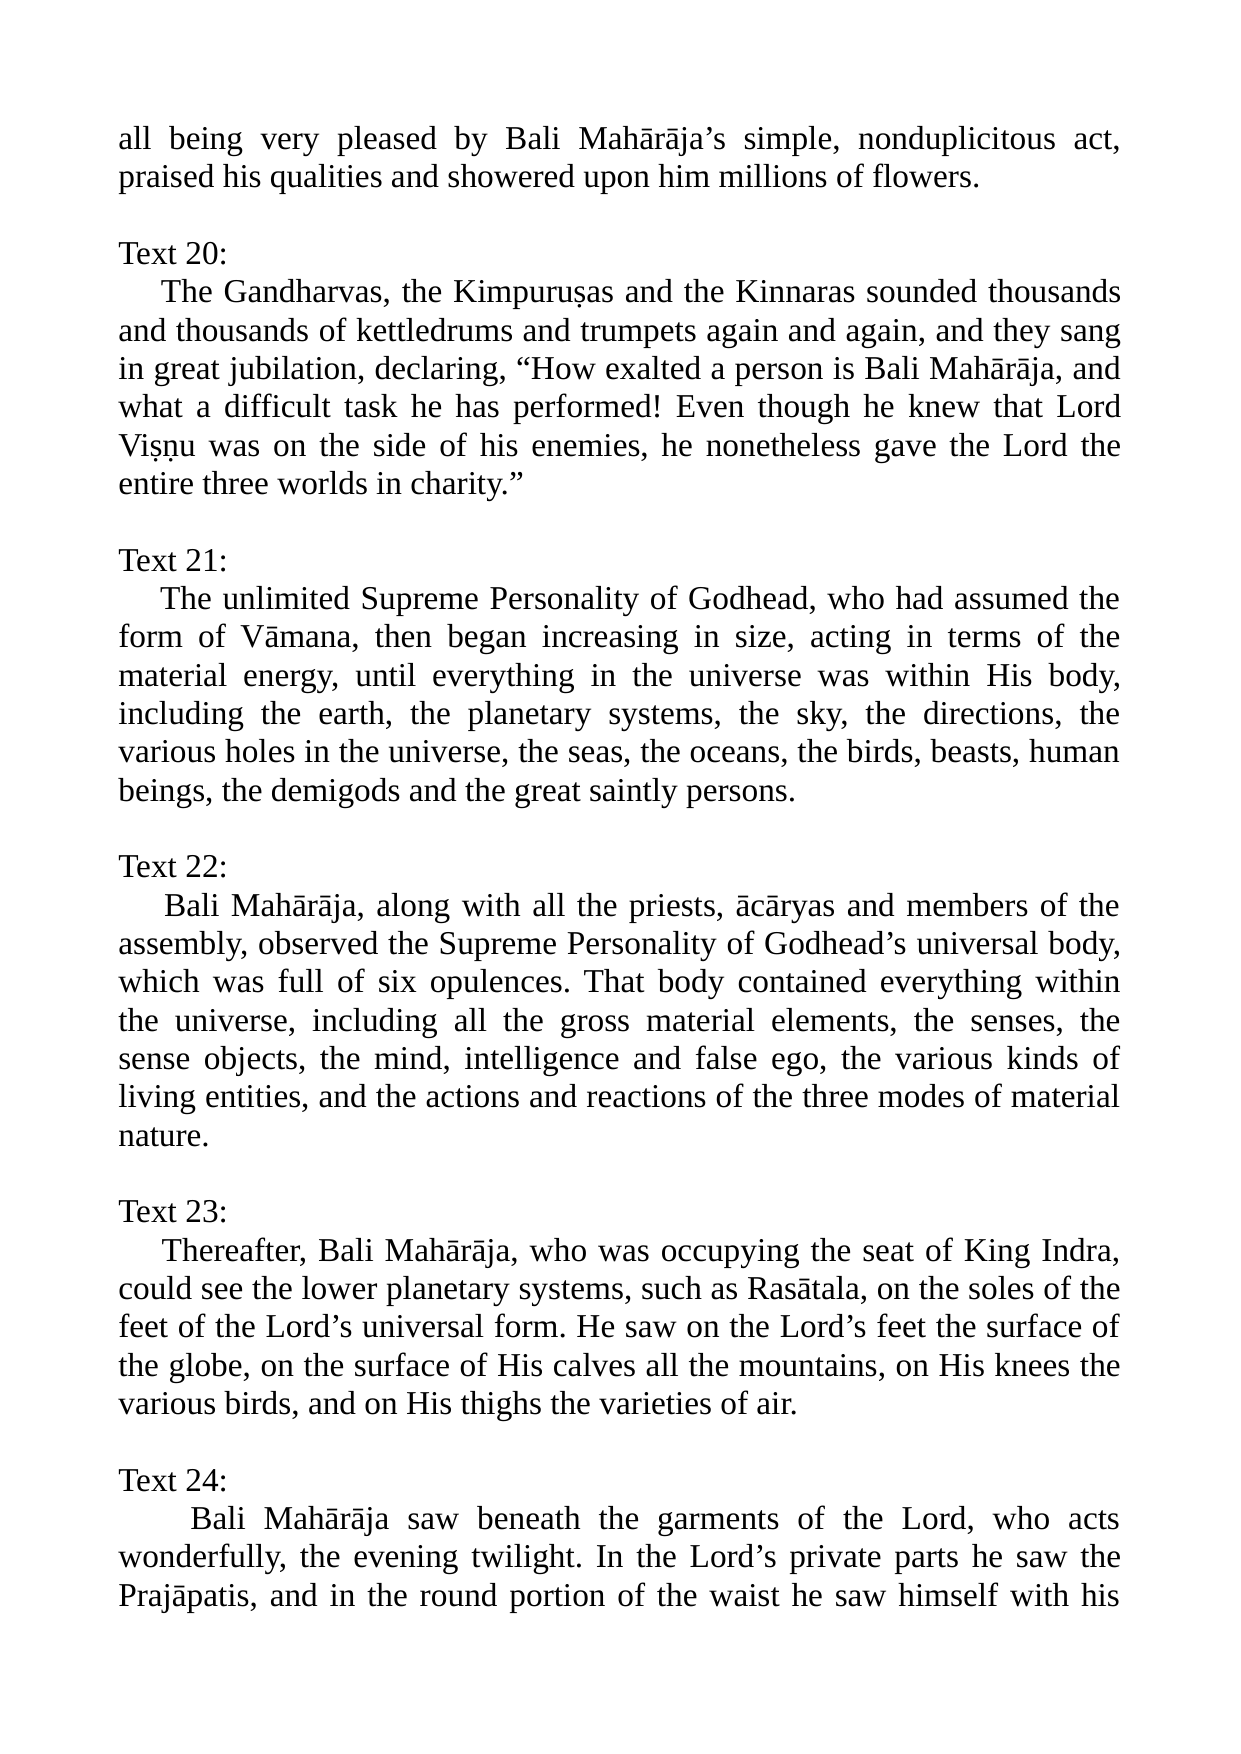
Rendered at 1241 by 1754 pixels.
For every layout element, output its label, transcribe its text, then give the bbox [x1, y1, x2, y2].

text all being very pleased by Bali Mahārāja’s simple, nonduplicitous act, praised his qualities and showered upon him millions of flowers. [118, 118, 1122, 195]
text Text 21: [118, 540, 1122, 578]
text The unlimited Supreme Personality of Godhead, who had assumed the form of Vāmana, then began increasing in size, acting in terms of the material energy, until everything in the universe was within His body, including the earth, the planetary systems, the sky, the directions, the various holes in the universe, the seas, the oceans, the birds, beasts, human beings, the demigods and the great saintly persons. [118, 578, 1122, 808]
text Bali Mahārāja, along with all the priests, ācāryas and members of the assembly, observed the Supreme Personality of Godhead’s universal body, which was full of six opulences. That body contained everything within the universe, including all the gross material elements, the senses, the sense objects, the mind, intelligence and false ego, the various kinds of living entities, and the actions and reactions of the three modes of material nature. [118, 885, 1122, 1153]
text Text 22: [118, 846, 1122, 885]
text Text 23: [118, 1191, 1122, 1230]
text Text 24: [118, 1460, 1122, 1498]
text The Gandharvas, the Kimpuruṣas and the Kinnaras sounded thousands and thousands of kettledrums and trumpets again and again, and they sang in great jubilation, declaring, “How exalted a person is Bali Mahārāja, and what a difficult task he has performed! Even though he knew that Lord Viṣṇu was on the side of his enemies, he nonetheless gave the Lord the entire three worlds in charity.” [118, 271, 1122, 501]
text Text 20: [118, 233, 1122, 271]
text Thereafter, Bali Mahārāja, who was occupying the seat of King Indra, could see the lower planetary systems, such as Rasātala, on the soles of the feet of the Lord’s universal form. He saw on the Lord’s feet the surface of the globe, on the surface of His calves all the mountains, on His knees the various birds, and on His thighs the varieties of air. [118, 1230, 1122, 1421]
text Bali Mahārāja saw beneath the garments of the Lord, who acts wonderfully, the evening twilight. In the Lord’s private parts he saw the Prajāpatis, and in the round portion of the waist he saw himself with his [118, 1498, 1122, 1613]
